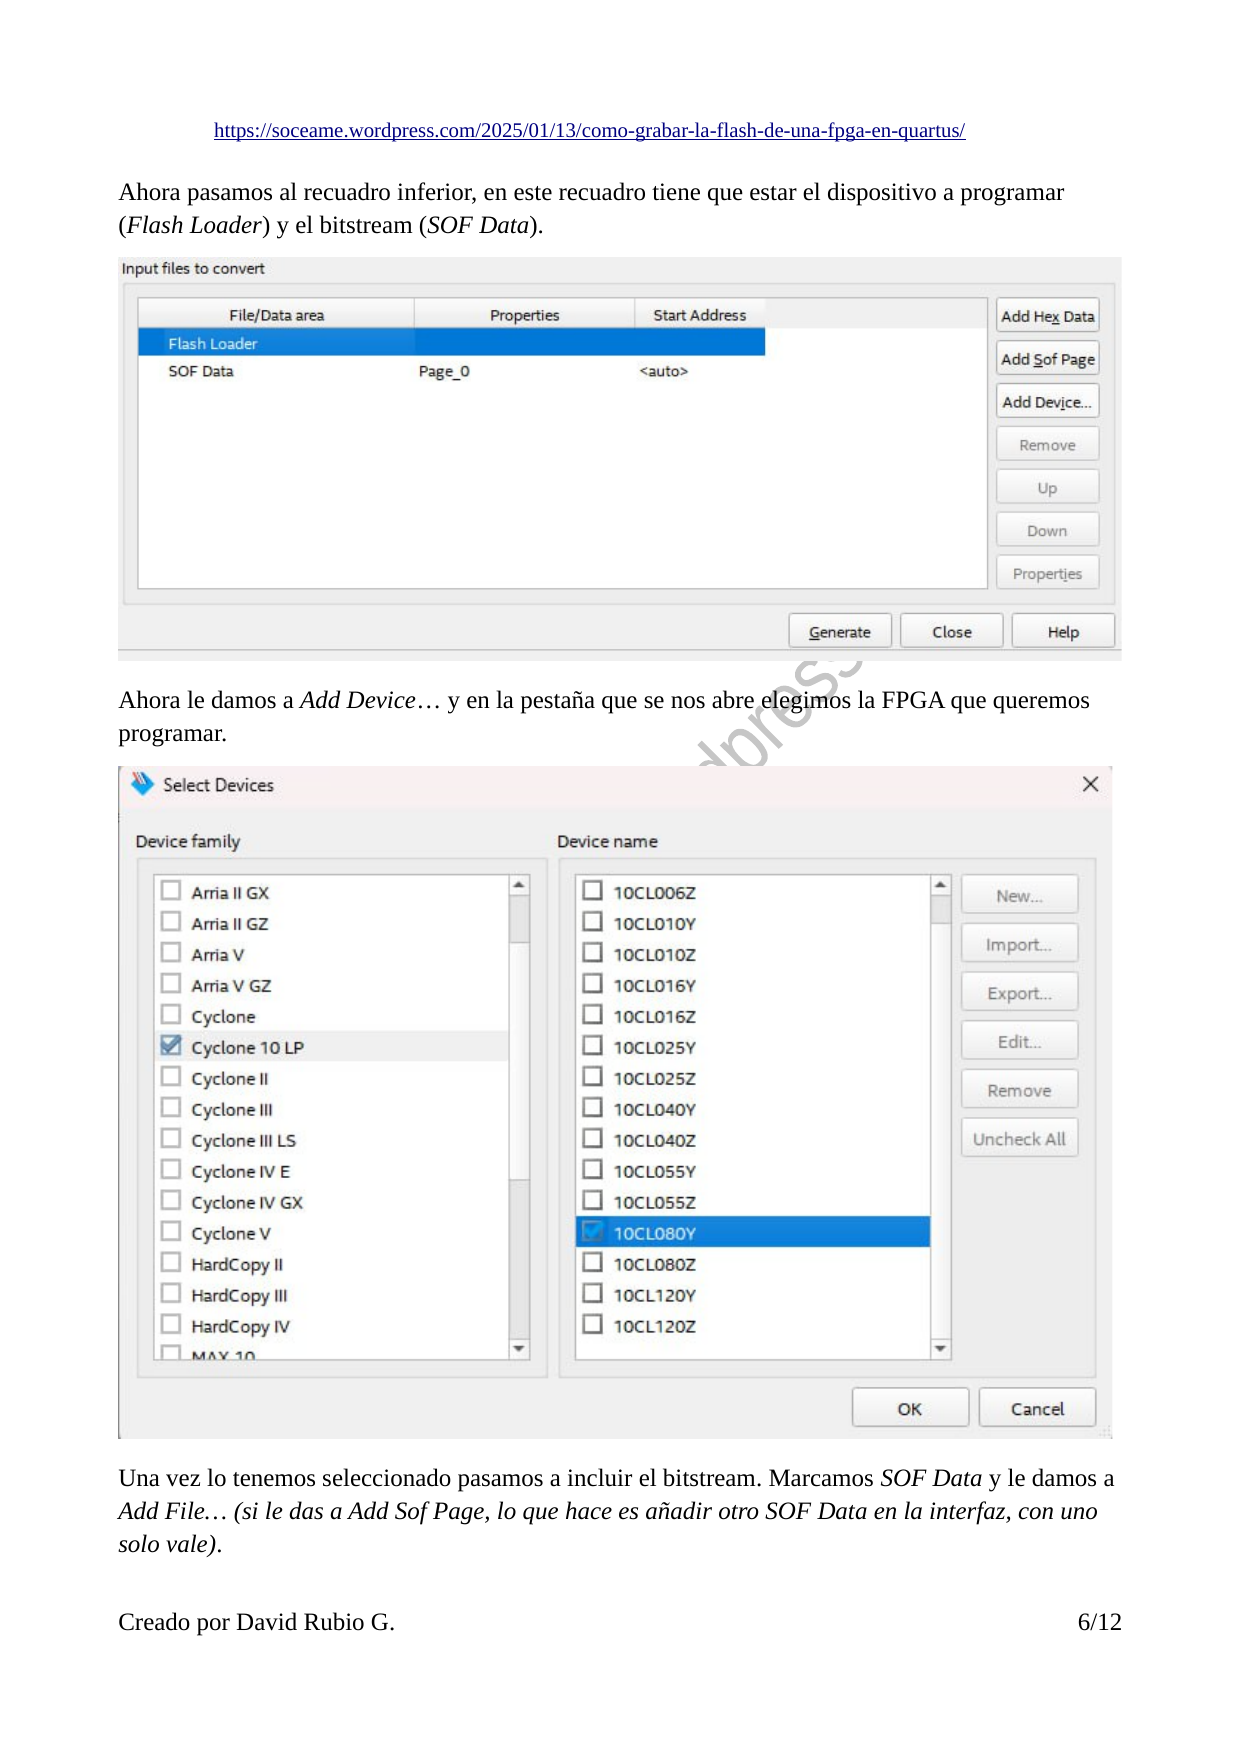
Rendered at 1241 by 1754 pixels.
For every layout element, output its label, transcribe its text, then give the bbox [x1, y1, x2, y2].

picture [118, 766, 1113, 1439]
text Ahora le damos a Add Device… y en la pestaña que se nos abre elegimos la FPGA que queremos programar. [118, 685, 1122, 747]
text Una vez lo tenemos seleccionado pasamos a incluir el bitstream. Marcamos SOF Data y le damos a Add File… (si le das a Add Sof Page, lo que hace es añadir otro SOF Data en la interfaz, con uno solo vale). [118, 1463, 1122, 1558]
picture [118, 257, 1122, 661]
text Ahora pasamos al recuadro inferior, en este recuadro tiene que estar el dispositivo a programar (Flash Loader) y el bitstream (SOF Data). [118, 177, 1122, 239]
